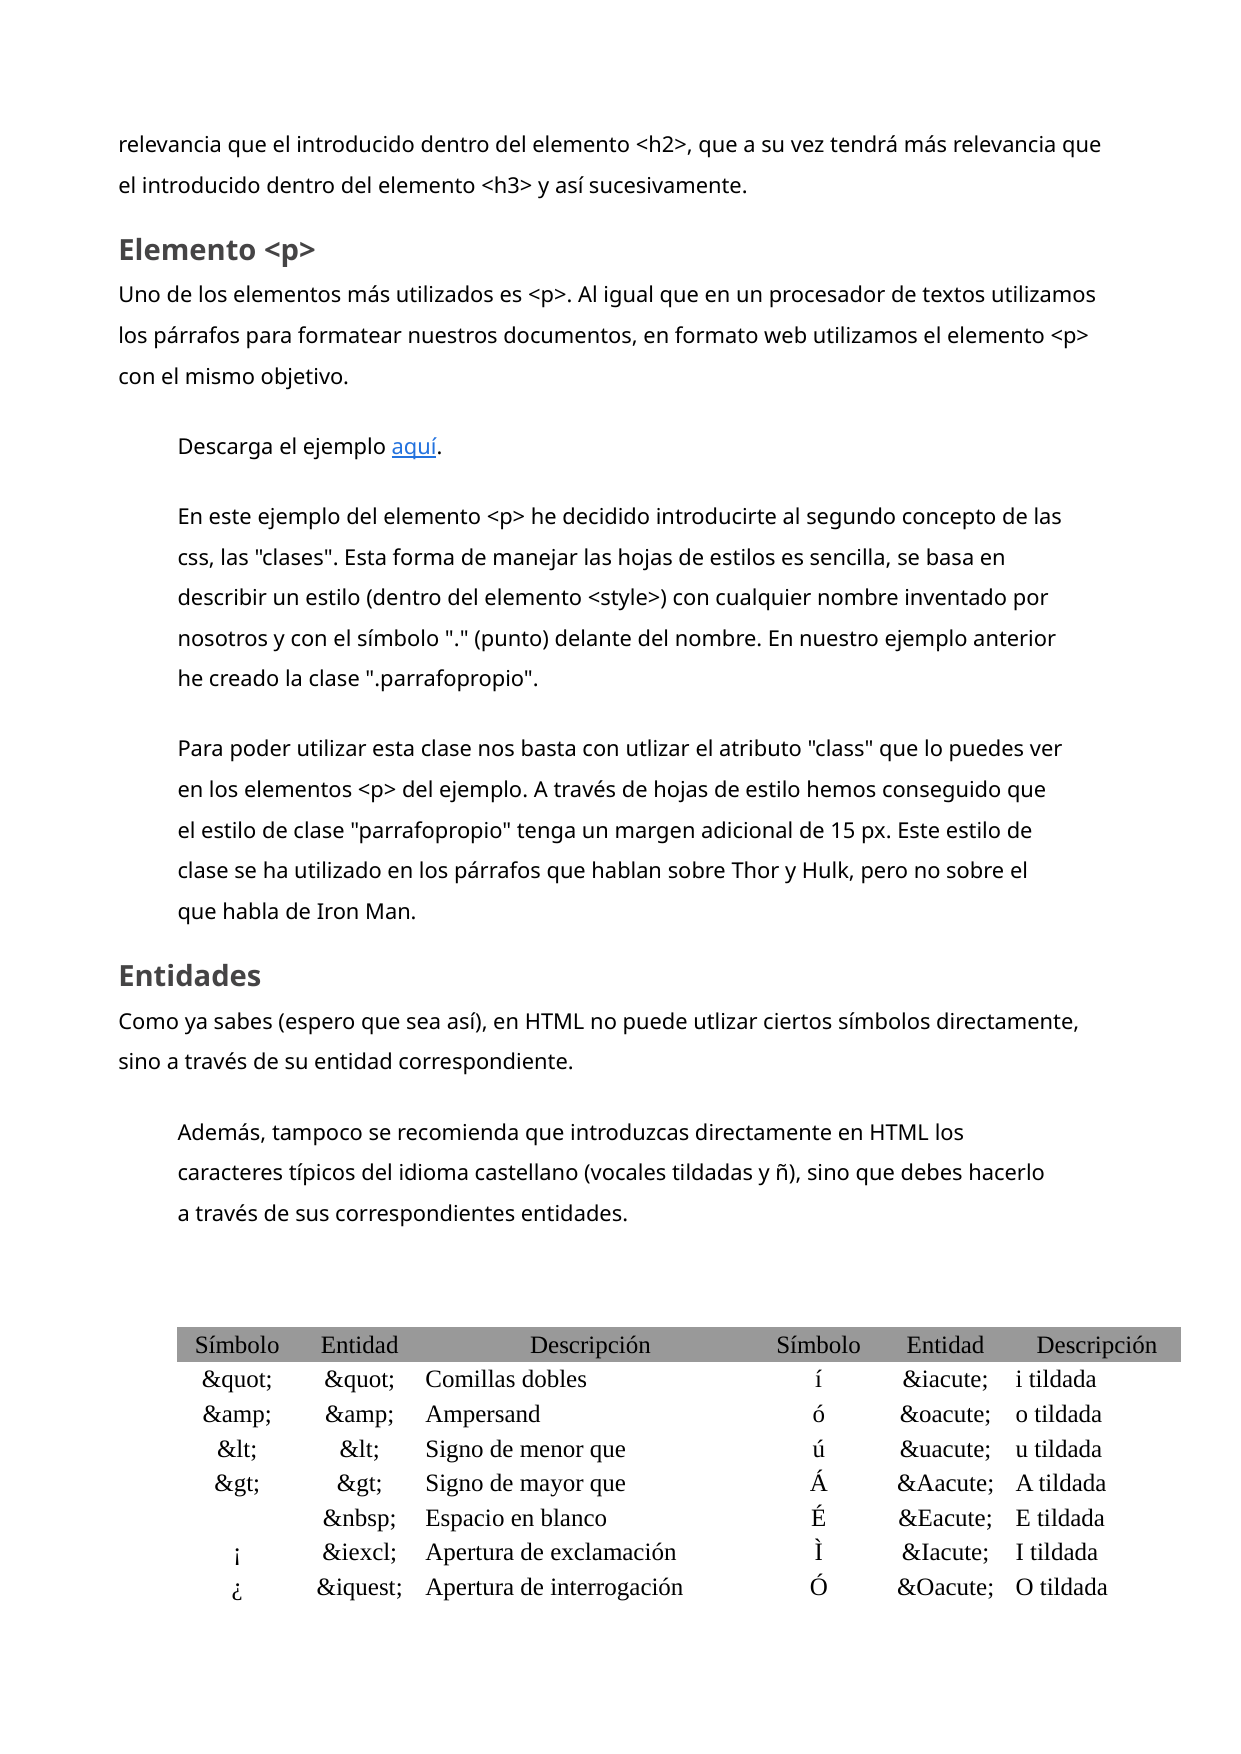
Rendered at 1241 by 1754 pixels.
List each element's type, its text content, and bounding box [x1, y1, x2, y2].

table_cell &iacute; [878, 1362, 1012, 1396]
table_cell &nbsp; [297, 1500, 422, 1534]
subtitle Entidades [118, 955, 1122, 995]
table_cell &Eacute; [878, 1500, 1012, 1534]
text relevancia que el introducido dentro del elemento <h2>, que a su vez tendrá más relevancia que el introducido dentro del elemento <h3> y así sucesivamente. [118, 118, 1122, 199]
table_cell ú [759, 1431, 878, 1465]
table_cell I tildada [1013, 1535, 1181, 1569]
table_cell &Aacute; [878, 1465, 1012, 1500]
table_cell Espacio en blanco [422, 1500, 759, 1534]
text Como ya sabes (espero que sea así), en HTML no puede utlizar ciertos símbolos directamente, sino a través de su entidad correspondiente. [118, 995, 1122, 1076]
table_header Descripción [422, 1327, 759, 1362]
table_cell &iexcl; [297, 1535, 422, 1569]
table_cell Apertura de exclamación [422, 1535, 759, 1569]
table_cell ó [759, 1396, 878, 1431]
table_header Símbolo [759, 1327, 878, 1362]
table_cell &gt; [297, 1465, 422, 1500]
text Para poder utilizar esta clase nos basta con utlizar el atributo "class" que lo puedes ver en los elementos <p> del ejemplo. A través de hojas de estilo hemos conseguido que el estilo de clase "parrafopropio" tenga un margen adicional de 15 px. Este estilo de clase se ha utilizado en los párrafos que hablan sobre Thor y Hulk, pero no sobre el que habla de Iron Man. [177, 723, 1063, 926]
table_cell o tildada [1013, 1396, 1181, 1431]
table_cell &Oacute; [878, 1569, 1012, 1604]
table_cell &iquest; [297, 1569, 422, 1604]
table_cell u tildada [1013, 1431, 1181, 1465]
text En este ejemplo del elemento <p> he decidido introducirte al segundo concepto de las css, las "clases". Esta forma de manejar las hojas de estilos es sencilla, se basa en describir un estilo (dentro del elemento <style>) con cualquier nombre inventado por nosotros y con el símbolo "." (punto) delante del nombre. En nuestro ejemplo anterior he creado la clase ".parrafopropio". [177, 490, 1063, 693]
table_cell &amp; [297, 1396, 422, 1431]
table_cell Ampersand [422, 1396, 759, 1431]
table_cell [177, 1500, 297, 1534]
table_cell Á [759, 1465, 878, 1500]
table_cell Ì [759, 1535, 878, 1569]
table_cell &quot; [297, 1362, 422, 1396]
table_cell &Iacute; [878, 1535, 1012, 1569]
table_cell &lt; [297, 1431, 422, 1465]
table_cell &lt; [177, 1431, 297, 1465]
table_cell Ó [759, 1569, 878, 1604]
text Uno de los elementos más utilizados es <p>. Al igual que en un procesador de textos utilizamos los párrafos para formatear nuestros documentos, en formato web utilizamos el elemento <p> con el mismo objetivo. [118, 268, 1122, 390]
table_cell &uacute; [878, 1431, 1012, 1465]
table_cell É [759, 1500, 878, 1534]
table_cell Signo de mayor que [422, 1465, 759, 1500]
table_header Descripción [1013, 1327, 1181, 1362]
text Además, tampoco se recomienda que introduzcas directamente en HTML los caracteres típicos del idioma castellano (vocales tildadas y ñ), sino que debes hacerlo a través de sus correspondientes entidades. [177, 1106, 1063, 1227]
table_cell E tildada [1013, 1500, 1181, 1534]
table_cell A tildada [1013, 1465, 1181, 1500]
table_cell ¿ [177, 1569, 297, 1604]
table_cell Signo de menor que [422, 1431, 759, 1465]
table_cell &amp; [177, 1396, 297, 1431]
subtitle Elemento <p> [118, 229, 1122, 268]
table_cell Comillas dobles [422, 1362, 759, 1396]
table_cell O tildada [1013, 1569, 1181, 1604]
table_cell ¡ [177, 1535, 297, 1569]
table_header Entidad [878, 1327, 1012, 1362]
table_header Entidad [297, 1327, 422, 1362]
text Descarga el ejemplo aquí. [177, 420, 1063, 461]
table_cell &oacute; [878, 1396, 1012, 1431]
table_header Símbolo [177, 1327, 297, 1362]
table_cell &quot; [177, 1362, 297, 1396]
table_cell i tildada [1013, 1362, 1181, 1396]
table_cell &gt; [177, 1465, 297, 1500]
table_cell í [759, 1362, 878, 1396]
table_cell Apertura de interrogación [422, 1569, 759, 1604]
